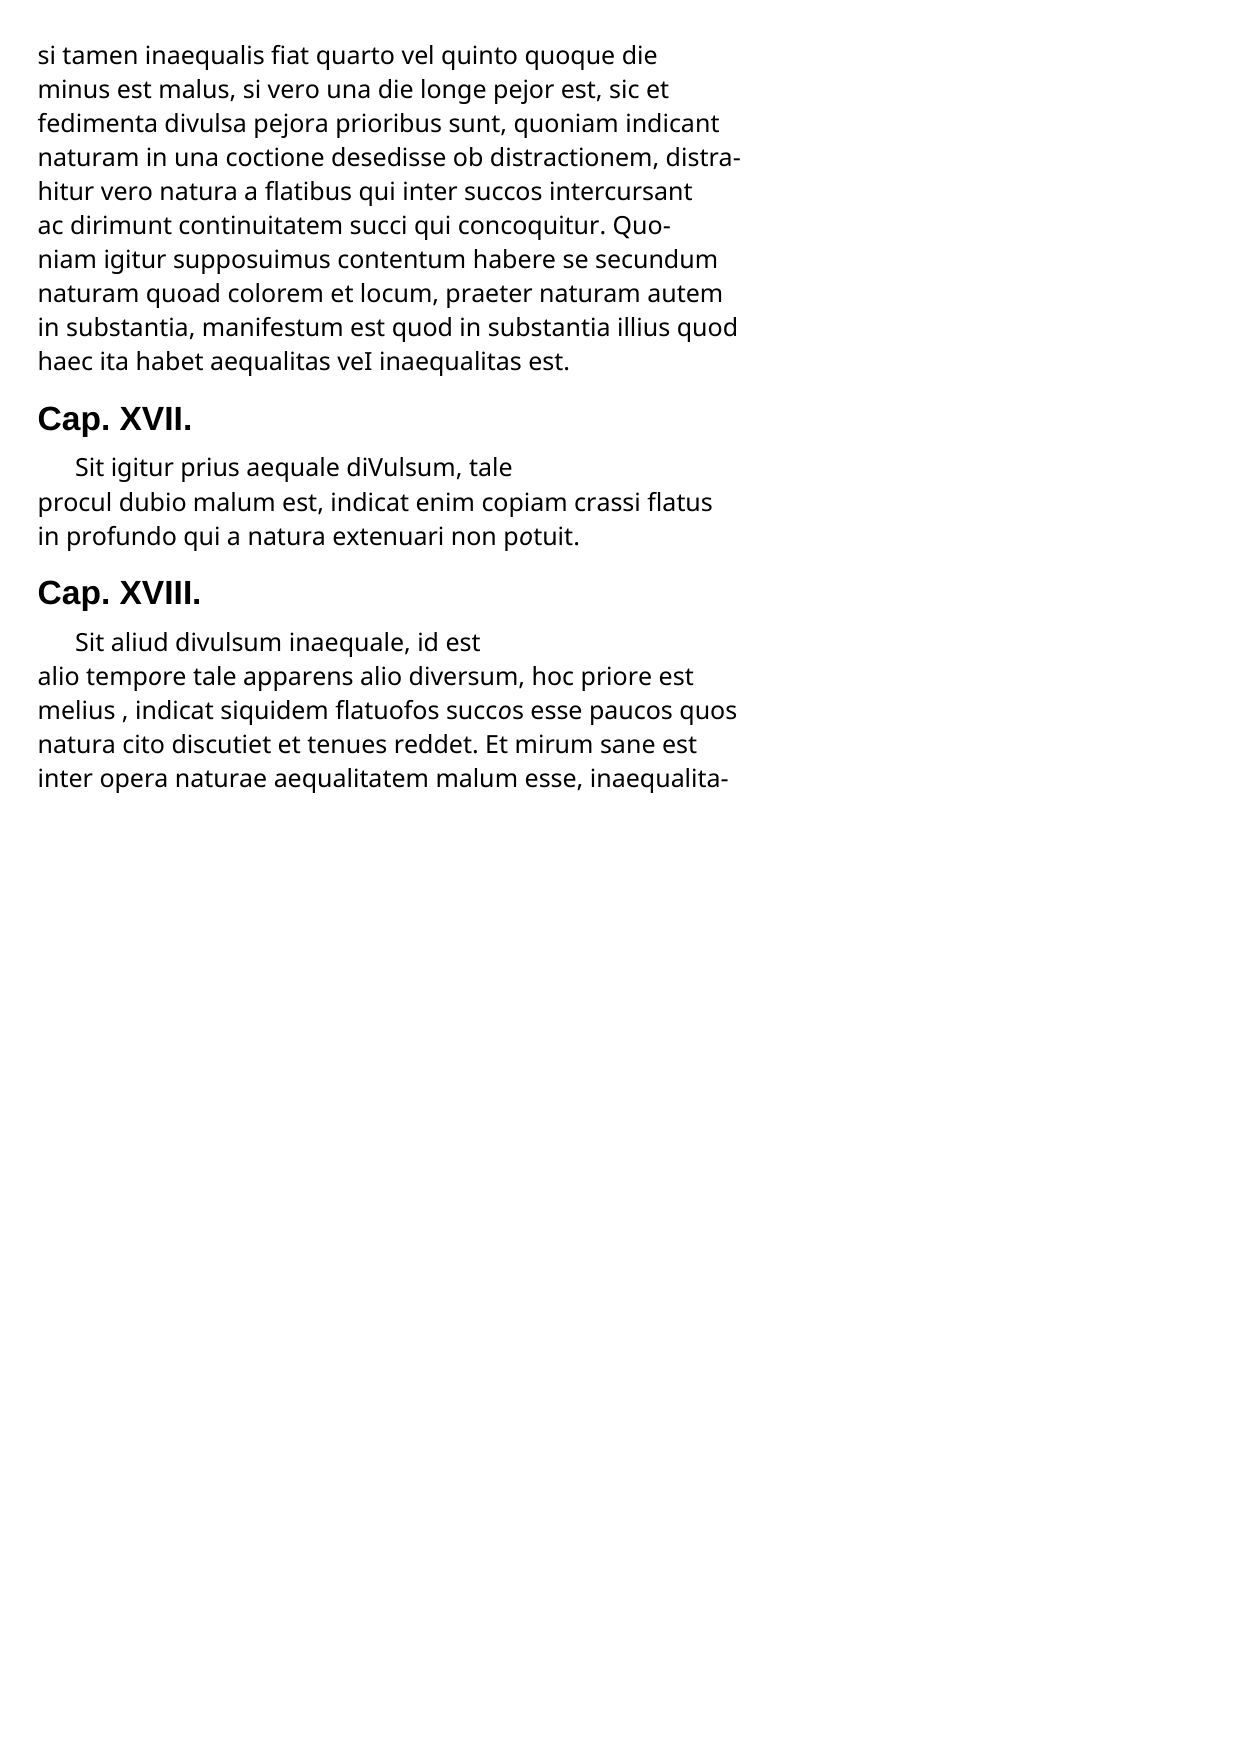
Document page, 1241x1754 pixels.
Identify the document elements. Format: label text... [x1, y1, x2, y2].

text si tamen inaequalis fiat quarto vel quinto quoque die minus est malus, si vero una die longe pejor est, sic et fedimenta divulsa pejora prioribus sunt, quoniam indicant naturam in una coctione desedisse ob distractionem, distra- hitur vero natura a flatibus qui inter succos intercursant ac dirimunt continuitatem succi qui concoquitur. Quo- niam igitur supposuimus contentum habere se secundum naturam quoad colorem et locum, praeter naturam autem in substantia, manifestum est quod in substantia illius quod haec ita habet aequalitas veI inaequalitas est. [37, 37, 1203, 378]
text Sit igitur prius aequale diVulsum, tale procul dubio malum est, indicat enim copiam crassi flatus in profundo qui a natura extenuari non potuit. [37, 450, 1203, 552]
text Sit aliud divulsum inaequale, id est alio tempore tale apparens alio diversum, hoc priore est melius , indicat siquidem flatuofos succos esse paucos quos natura cito discutiet et tenues reddet. Et mirum sane est inter opera naturae aequalitatem malum esse, inaequalita- [37, 624, 1203, 794]
subtitle Cap. XVIII. [37, 573, 1203, 612]
subtitle Cap. XVII. [37, 399, 1203, 438]
